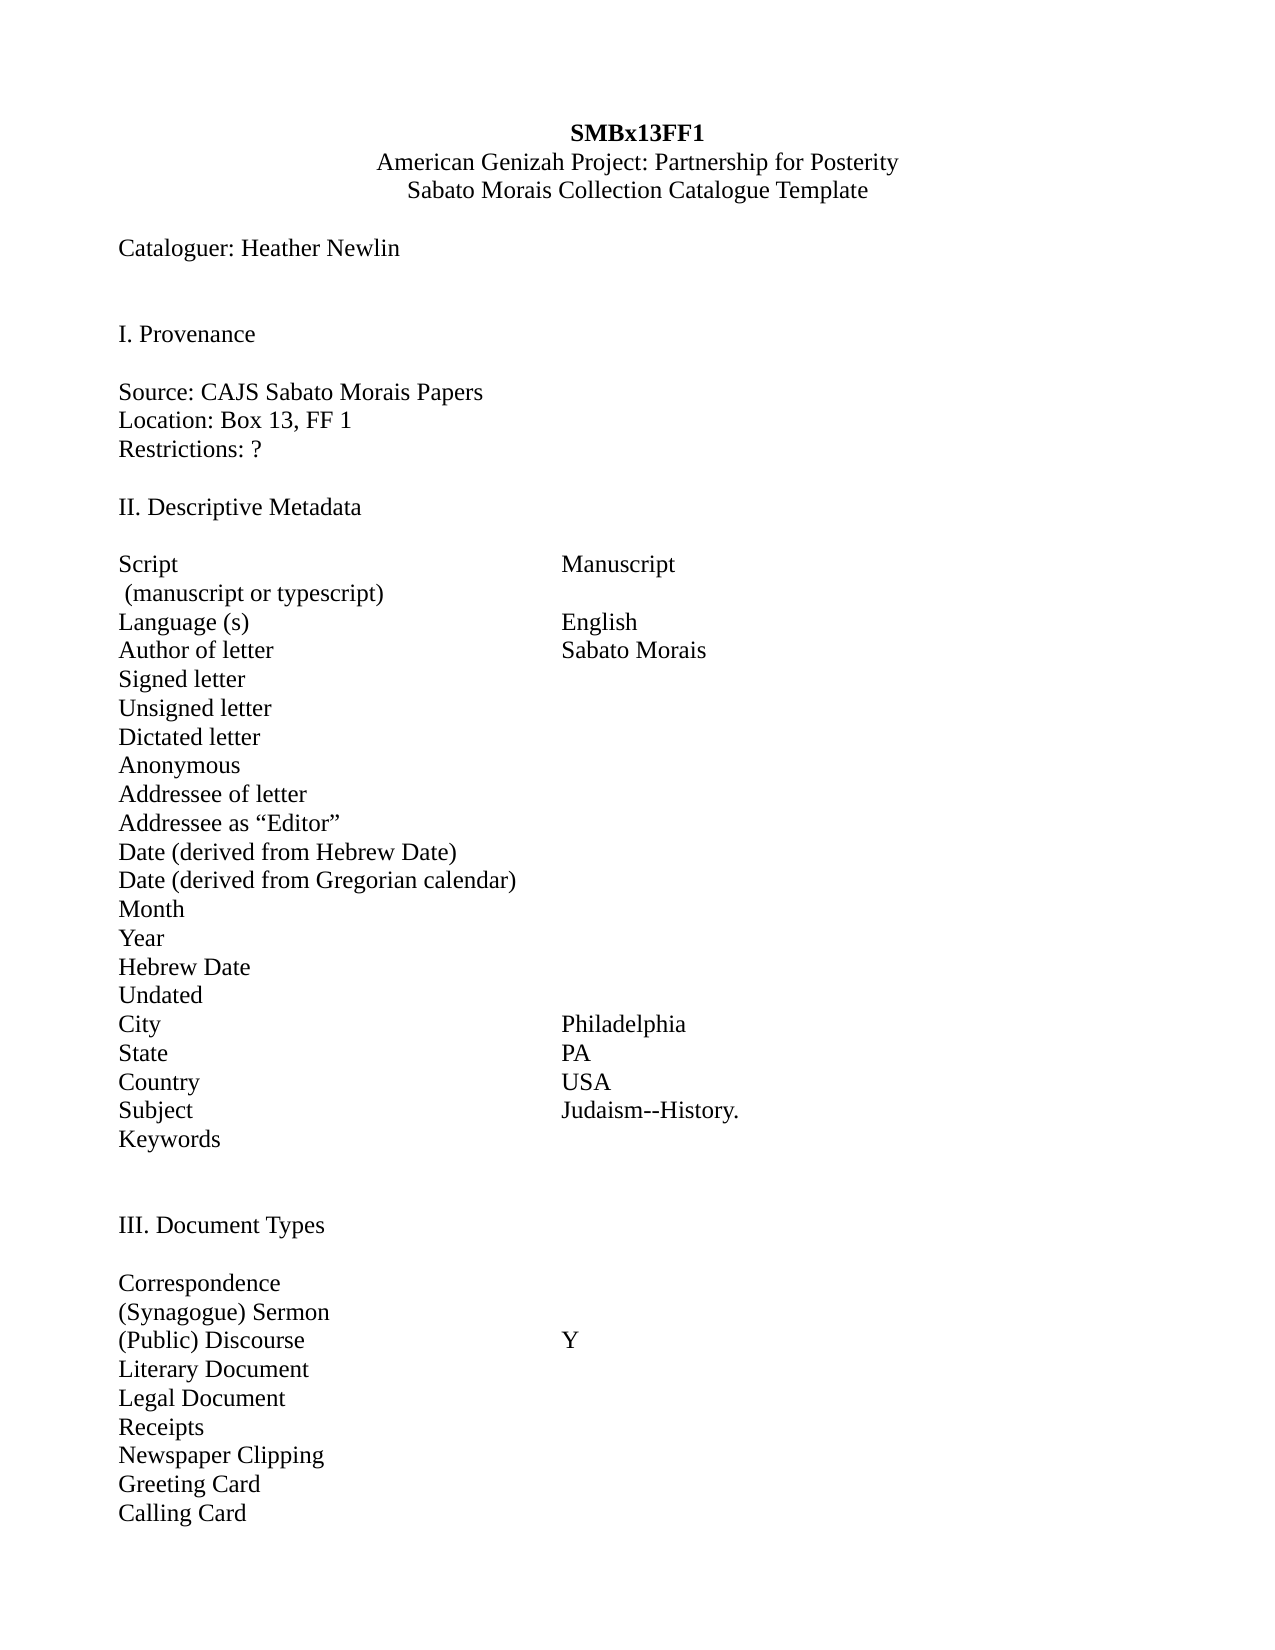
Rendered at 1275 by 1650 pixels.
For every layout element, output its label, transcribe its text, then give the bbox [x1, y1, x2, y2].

text Location: Box 13, FF 1 [118, 406, 1157, 434]
text Anonymous [118, 751, 1157, 779]
text Newspaper Clipping [118, 1441, 1157, 1469]
text State PA [118, 1038, 1157, 1067]
text SMBx13FF1 [118, 118, 1157, 147]
text Year [118, 923, 1157, 952]
text Date (derived from Hebrew Date) [118, 837, 1157, 866]
text Legal Document [118, 1383, 1157, 1412]
text Cataloguer: Heather Newlin [118, 233, 1157, 262]
text Sabato Morais Collection Catalogue Template [118, 176, 1157, 204]
text (Public) Discourse Y [118, 1326, 1157, 1354]
text Language (s) English [118, 607, 1157, 636]
text III. Document Types [118, 1211, 1157, 1239]
text II. Descriptive Metadata [118, 492, 1157, 521]
text Calling Card [118, 1498, 1157, 1527]
text (manuscript or typescript) [118, 578, 1157, 607]
text Signed letter [118, 664, 1157, 693]
text Source: CAJS Sabato Morais Papers [118, 377, 1157, 406]
text Undated [118, 981, 1157, 1009]
text American Genizah Project: Partnership for Posterity [118, 147, 1157, 176]
text Hebrew Date [118, 952, 1157, 981]
text Literary Document [118, 1354, 1157, 1383]
text Addressee as “Editor” [118, 808, 1157, 837]
text (Synagogue) Sermon [118, 1297, 1157, 1326]
text I. Provenance [118, 319, 1157, 348]
text Date (derived from Gregorian calendar) [118, 866, 1157, 894]
text City Philadelphia [118, 1009, 1157, 1038]
text Subject Judaism--History. [118, 1096, 1157, 1124]
text Unsigned letter [118, 693, 1157, 722]
text Receipts [118, 1412, 1157, 1441]
text Country USA [118, 1067, 1157, 1096]
text Dictated letter [118, 722, 1157, 751]
text Restrictions: ? [118, 434, 1157, 463]
text Addressee of letter [118, 779, 1157, 808]
text Script Manuscript [118, 549, 1157, 578]
text Author of letter Sabato Morais [118, 636, 1157, 664]
text Month [118, 894, 1157, 923]
text Greeting Card [118, 1469, 1157, 1498]
text Keywords [118, 1124, 1157, 1153]
text Correspondence [118, 1268, 1157, 1297]
